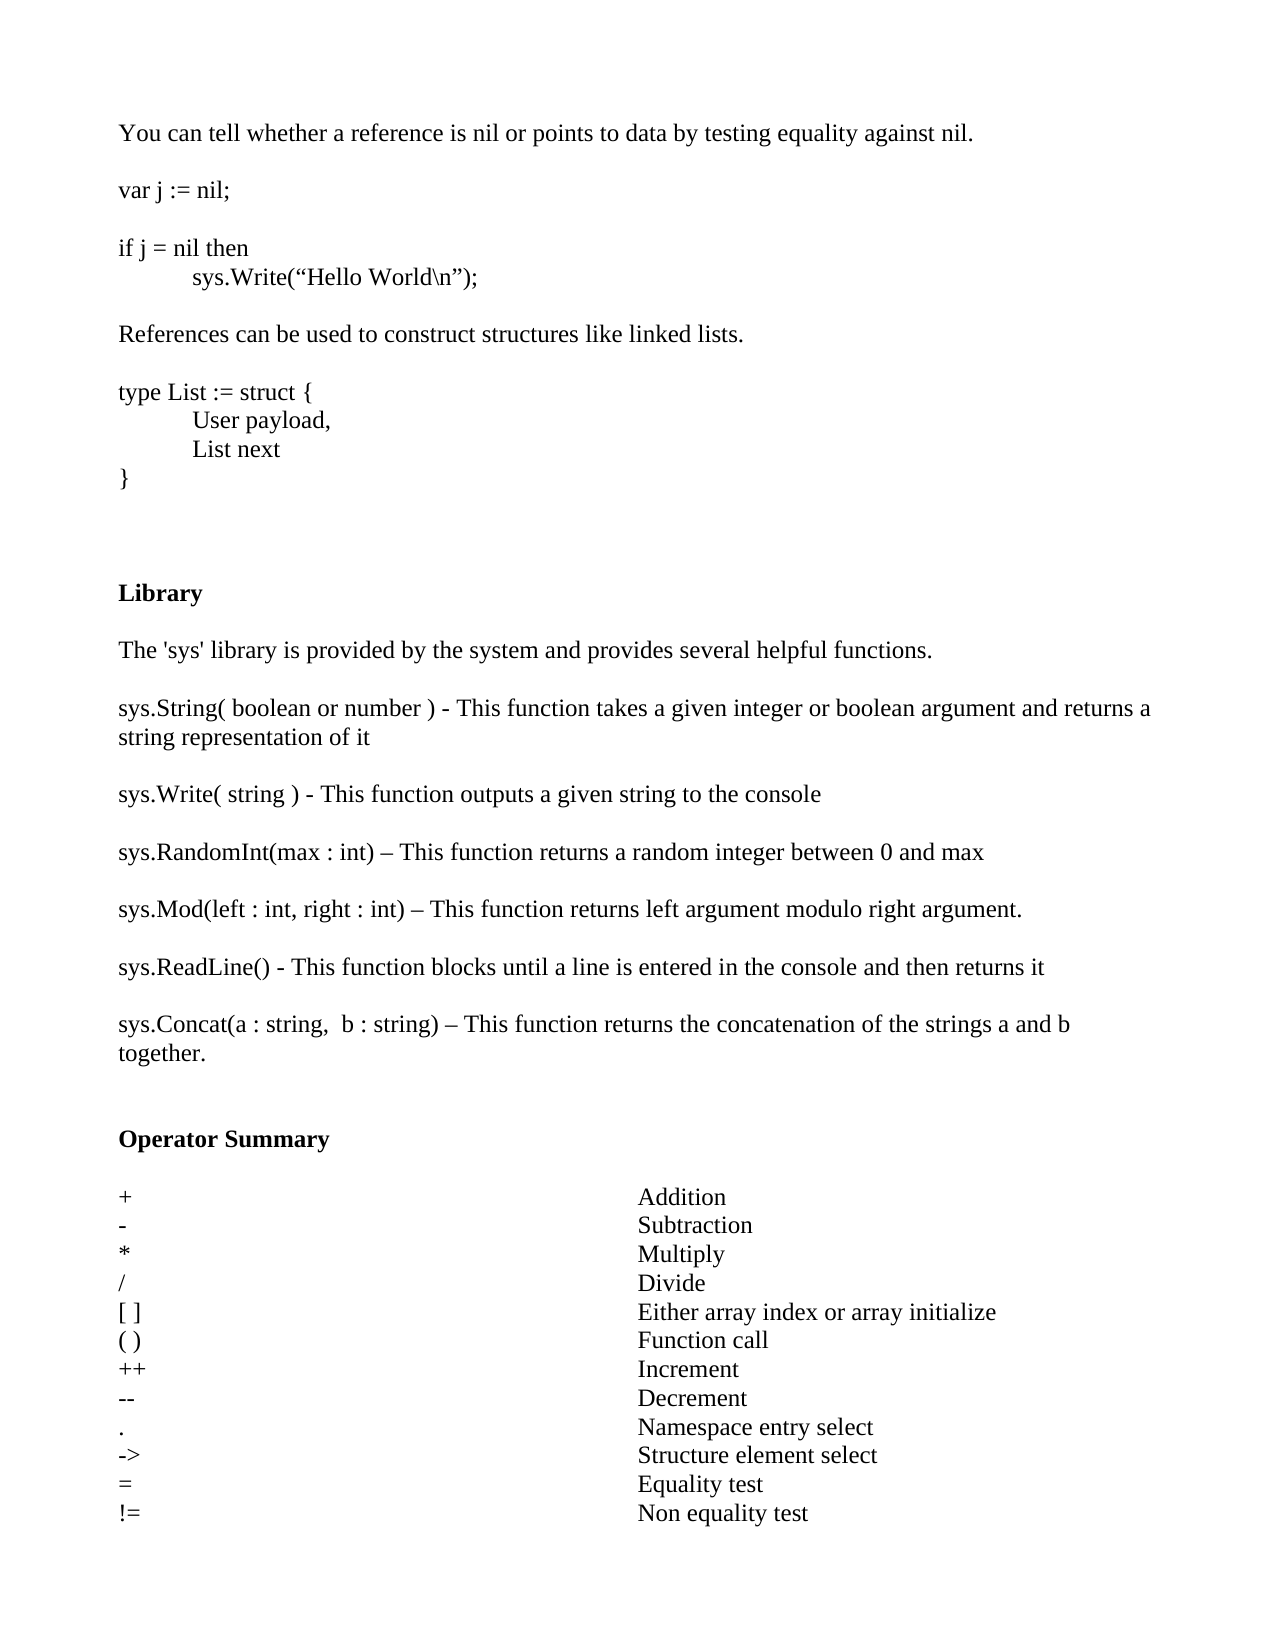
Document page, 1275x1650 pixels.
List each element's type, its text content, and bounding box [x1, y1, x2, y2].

table_cell Multiply [638, 1239, 1157, 1268]
table_header + [118, 1182, 637, 1211]
text You can tell whether a reference is nil or points to data by testing equality against nil. [118, 118, 1157, 147]
table_cell Increment [638, 1354, 1157, 1383]
text sys.ReadLine() - This function blocks until a line is entered in the console and then returns it [118, 952, 1157, 981]
text sys.Write( string ) - This function outputs a given string to the console [118, 779, 1157, 808]
text type List := struct { [118, 377, 1157, 406]
text sys.Write(“Hello World\n”); [118, 262, 1157, 291]
table_cell Structure element select [638, 1441, 1157, 1469]
text sys.Mod(left : int, right : int) – This function returns left argument modulo right argument. [118, 894, 1157, 923]
text } [118, 463, 1157, 492]
table_cell Subtraction [638, 1211, 1157, 1239]
text Operator Summary [118, 1124, 1157, 1153]
text sys.String( boolean or number ) - This function takes a given integer or boolean argument and returns a string representation of it [118, 693, 1157, 751]
table_cell * [118, 1239, 637, 1268]
table_cell - [118, 1211, 637, 1239]
text if j = nil then [118, 233, 1157, 262]
text User payload, [118, 406, 1157, 434]
table_cell . [118, 1412, 637, 1441]
table_cell Namespace entry select [638, 1412, 1157, 1441]
table_cell Decrement [638, 1383, 1157, 1412]
table_cell ( ) [118, 1326, 637, 1354]
table_cell -> [118, 1441, 637, 1469]
table_header Addition [638, 1182, 1157, 1211]
table_cell Non equality test [638, 1498, 1157, 1527]
text var j := nil; [118, 176, 1157, 204]
table_cell / [118, 1268, 637, 1297]
table_cell -- [118, 1383, 637, 1412]
text Library [118, 578, 1157, 607]
text sys.Concat(a : string, b : string) – This function returns the concatenation of the strings a and b together. [118, 1009, 1157, 1067]
table_cell Either array index or array initialize [638, 1297, 1157, 1326]
table_cell Divide [638, 1268, 1157, 1297]
table_cell [ ] [118, 1297, 637, 1326]
text References can be used to construct structures like linked lists. [118, 319, 1157, 348]
table_cell Function call [638, 1326, 1157, 1354]
text List next [118, 434, 1157, 463]
table_cell Equality test [638, 1469, 1157, 1498]
table_cell = [118, 1469, 637, 1498]
table_cell != [118, 1498, 637, 1527]
table_cell ++ [118, 1354, 637, 1383]
text sys.RandomInt(max : int) – This function returns a random integer between 0 and max [118, 837, 1157, 866]
text The 'sys' library is provided by the system and provides several helpful functions. [118, 636, 1157, 664]
